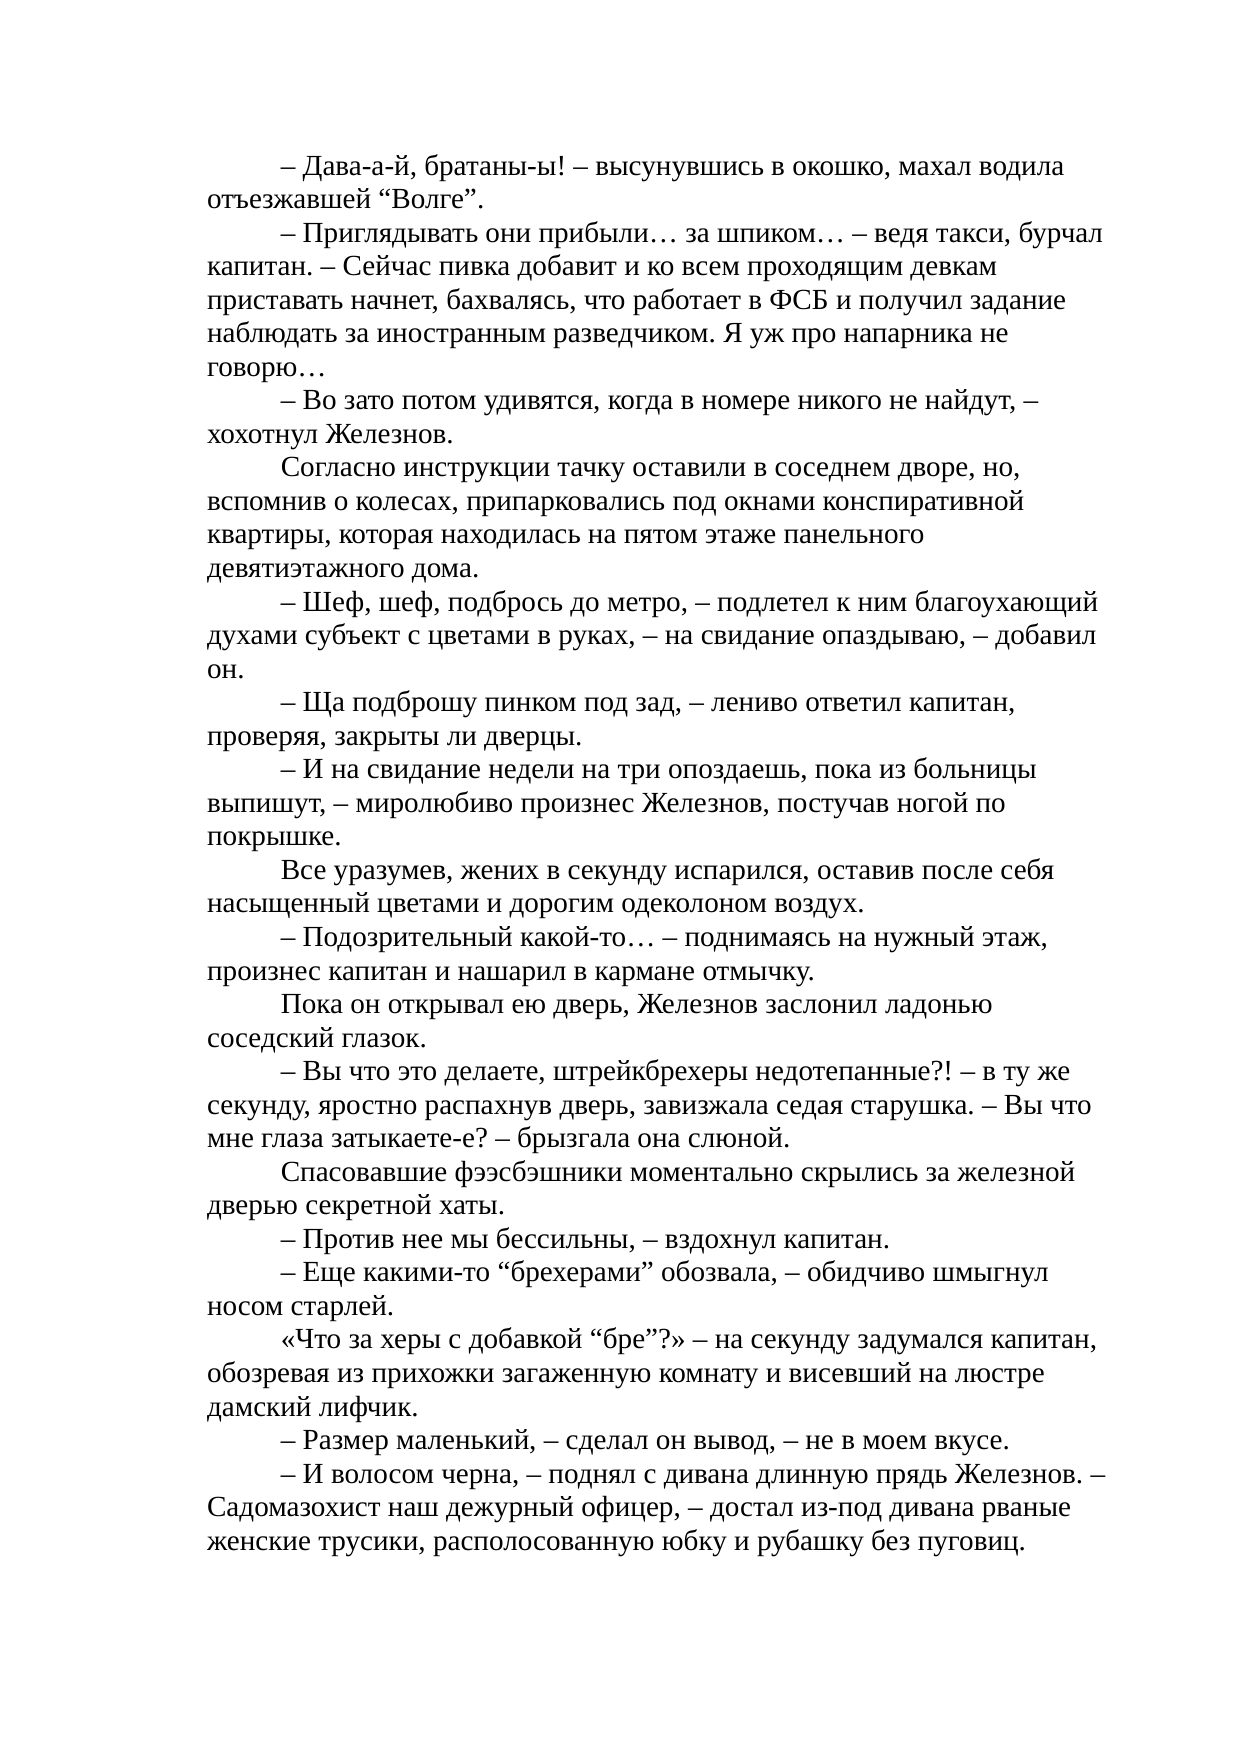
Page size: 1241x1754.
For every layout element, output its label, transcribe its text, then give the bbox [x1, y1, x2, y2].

text – И на свидание недели на три опоздаешь, пока из больницы выпишут, – миролюбиво произнес Железнов, постучав ногой по покрышке. [207, 751, 1122, 852]
text – Вы что это делаете, штрейкбрехеры недотепанные?! – в ту же секунду, яростно распахнув дверь, завизжала седая старушка. – Вы что мне глаза затыкаете-е? – брызгала она слюной. [207, 1053, 1122, 1154]
text – Подозрительный какой-то… – поднимаясь на нужный этаж, произнес капитан и нашарил в кармане отмычку. [207, 919, 1122, 986]
text – Шеф, шеф, подбрось до метро, – подлетел к ним благоухающий духами субъект с цветами в руках, – на свидание опаздываю, – добавил он. [207, 584, 1122, 684]
text – И волосом черна, – поднял с дивана длинную прядь Железнов. – Садомазохист наш дежурный офицер, – достал из-под дивана рваные женские трусики, располосованную юбку и рубашку без пуговиц. [207, 1456, 1122, 1556]
text – Против нее мы бессильны, – вздохнул капитан. [207, 1221, 1122, 1254]
text Пока он открывал ею дверь, Железнов заслонил ладонью соседский глазок. [207, 986, 1122, 1053]
text – Размер маленький, – сделал он вывод, – не в моем вкусе. [207, 1422, 1122, 1456]
text «Что за херы с добавкой “бре”?» – на секунду задумался капитан, обозревая из прихожки загаженную комнату и висевший на люстре дамский лифчик. [207, 1322, 1122, 1422]
text – Во зато потом удивятся, когда в номере никого не найдут, – хохотнул Железнов. [207, 382, 1122, 449]
text – Дава-а-й, братаны-ы! – высунувшись в окошко, махал водила отъезжавшей “Волге”. [207, 148, 1122, 215]
text Спасовавшие фээсбэшники моментально скрылись за железной дверью секретной хаты. [207, 1154, 1122, 1221]
text – Ща подброшу пинком под зад, – лениво ответил капитан, проверяя, закрыты ли дверцы. [207, 684, 1122, 751]
text – Приглядывать они прибыли… за шпиком… – ведя такси, бурчал капитан. – Сейчас пивка добавит и ко всем проходящим девкам приставать начнет, бахвалясь, что работает в ФСБ и получил задание наблюдать за иностранным разведчиком. Я уж про напарника не говорю… [207, 215, 1122, 382]
text Согласно инструкции тачку оставили в соседнем дворе, но, вспомнив о колесах, припарковались под окнами конспиративной квартиры, которая находилась на пятом этаже панельного девятиэтажного дома. [207, 449, 1122, 584]
text Все уразумев, жених в секунду испарился, оставив после себя насыщенный цветами и дорогим одеколоном воздух. [207, 852, 1122, 919]
text – Еще какими-то “брехерами” обозвала, – обидчиво шмыгнул носом старлей. [207, 1254, 1122, 1322]
